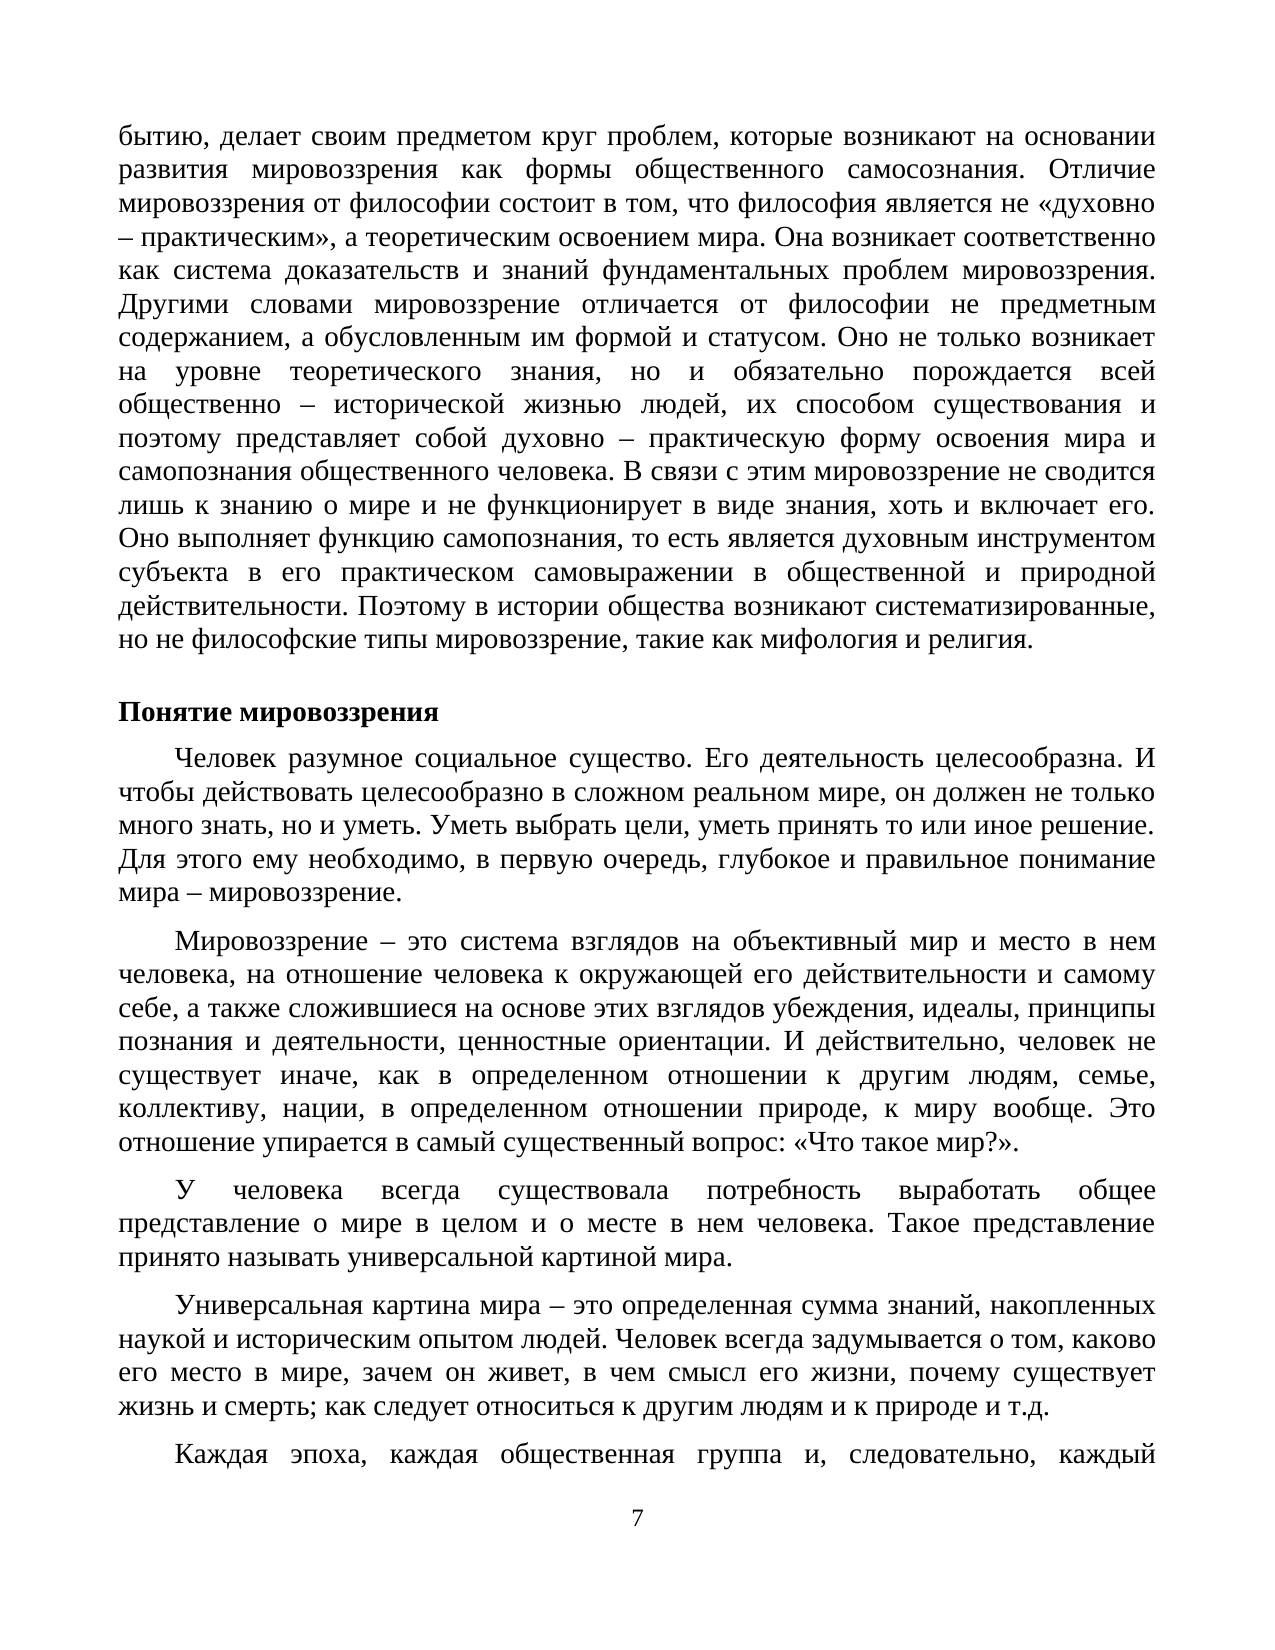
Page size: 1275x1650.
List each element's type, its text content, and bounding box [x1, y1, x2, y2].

text У человека всегда существовала потребность выработать общее представление о мире в целом и о месте в нем человека. Такое представление принято называть универсальной картиной мира. [118, 1172, 1157, 1273]
subtitle Понятие мировоззрения [118, 694, 1157, 728]
text бытию, делает своим предметом круг проблем, которые возникают на основании развития мировоззрения как формы общественного самосознания. Отличие мировоззрения от философии состоит в том, что философия является не «духовно – практическим», а теоретическим освоением мира. Она возникает соответственно как система доказательств и знаний фундаментальных проблем мировоззрения. Другими словами мировоззрение отличается от философии не предметным содержанием, а обусловленным им формой и статусом. Оно не только возникает на уровне теоретического знания, но и обязательно порождается всей общественно – исторической жизнью людей, их способом существования и поэтому представляет собой духовно – практическую форму освоения мира и самопознания общественного человека. В связи с этим мировоззрение не сводится лишь к знанию о мире и не функционирует в виде знания, хоть и включает его. Оно выполняет функцию самопознания, то есть является духовным инструментом субъекта в его практическом самовыражении в общественной и природной действительности. Поэтому в истории общества возникают систематизированные, но не философские типы мировоззрение, такие как мифология и религия. [118, 118, 1157, 655]
text Человек разумное социальное существо. Его деятельность целесообразна. И чтобы действовать целесообразно в сложном реальном мире, он должен не только много знать, но и уметь. Уметь выбрать цели, уметь принять то или иное решение. Для этого ему необходимо, в первую очередь, глубокое и правильное понимание мира – мировоззрение. [118, 740, 1157, 908]
text Мировоззрение – это система взглядов на объективный мир и место в нем человека, на отношение человека к окружающей его действительности и самому себе, а также сложившиеся на основе этих взглядов убеждения, идеалы, принципы познания и деятельности, ценностные ориентации. И действительно, человек не существует иначе, как в определенном отношении к другим людям, семье, коллективу, нации, в определенном отношении природе, к миру вообще. Это отношение упирается в самый существенный вопрос: «Что такое мир?». [118, 923, 1157, 1157]
text Каждая эпоха, каждая общественная группа и, следовательно, каждый [118, 1436, 1157, 1469]
text Универсальная картина мира – это определенная сумма знаний, накопленных наукой и историческим опытом людей. Человек всегда задумывается о том, каково его место в мире, зачем он живет, в чем смысл его жизни, почему существует жизнь и смерть; как следует относиться к другим людям и к природе и т.д. [118, 1287, 1157, 1421]
